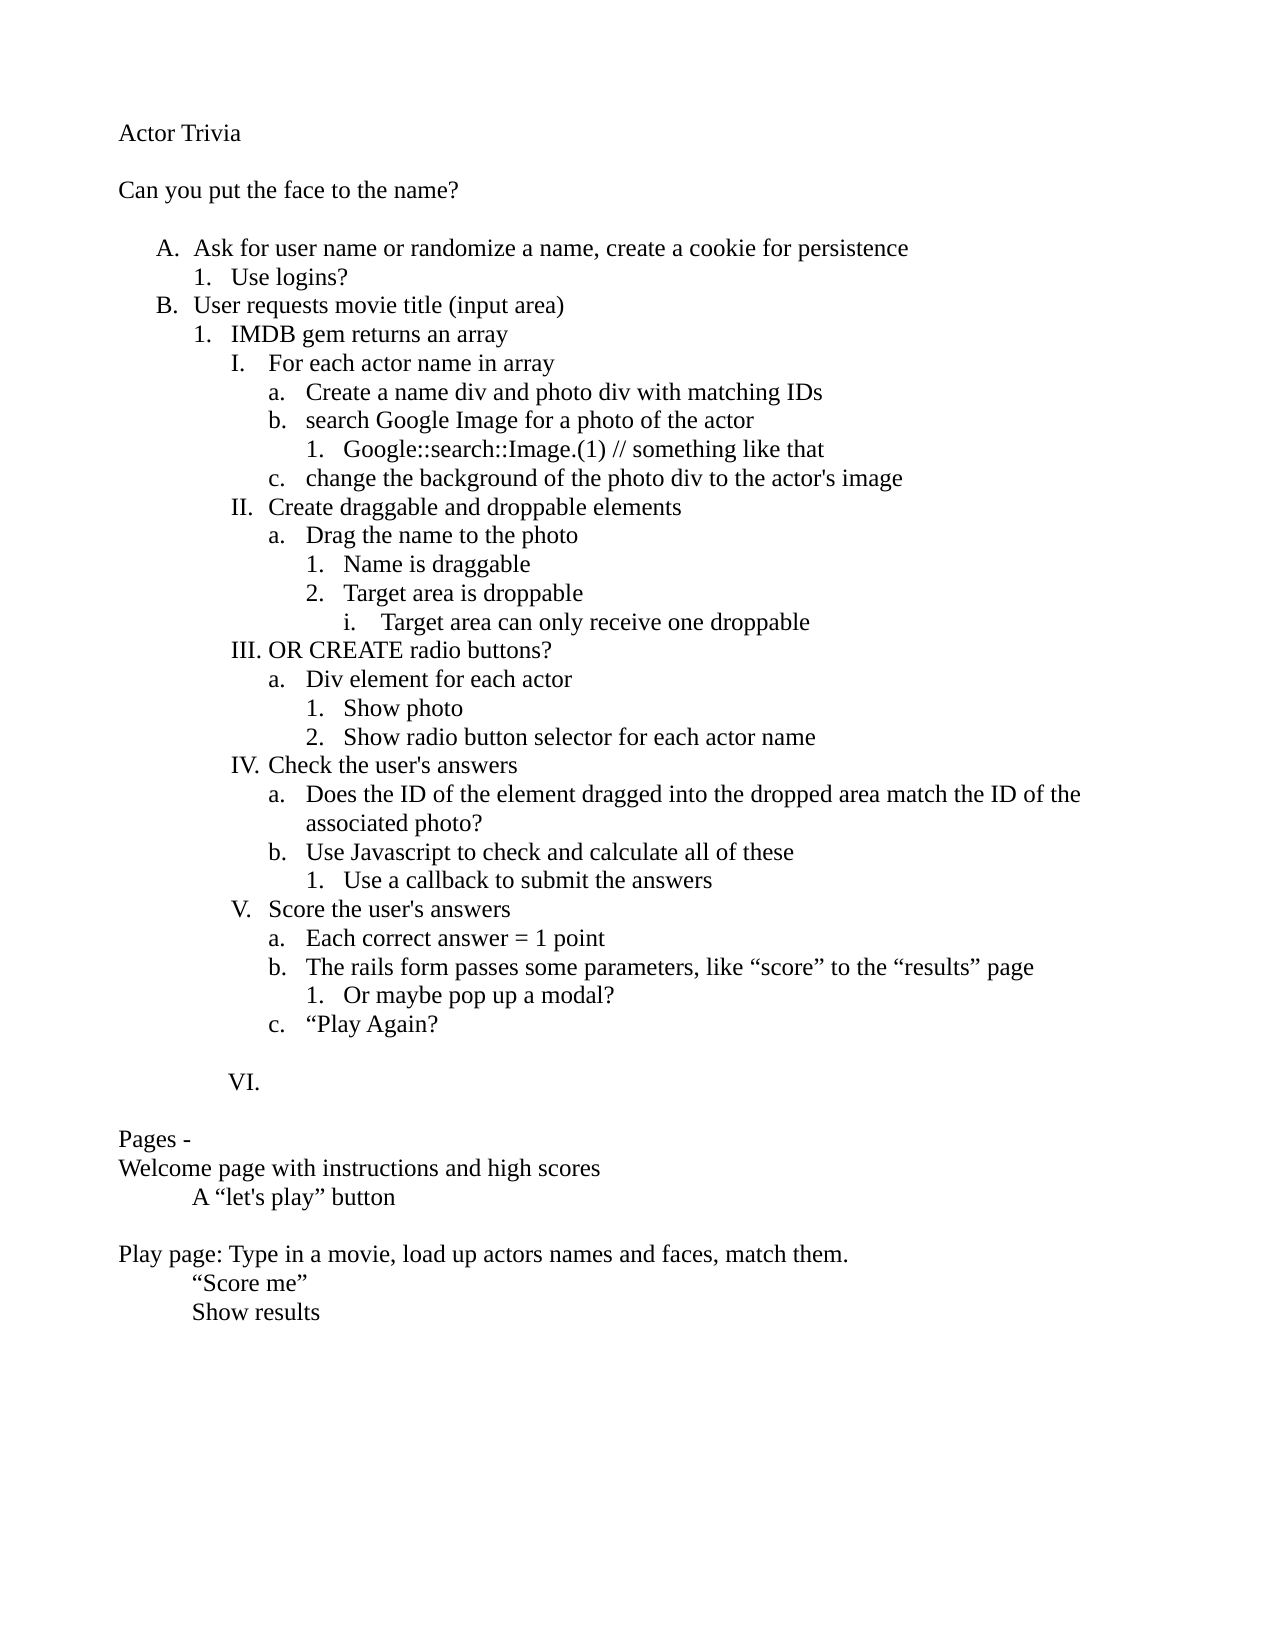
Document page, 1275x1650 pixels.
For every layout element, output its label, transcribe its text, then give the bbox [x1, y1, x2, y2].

list Drag the name to the photo [268, 521, 1157, 549]
text A “let's play” button [118, 1182, 1157, 1211]
text “Score me” [118, 1268, 1157, 1297]
list Score the user's answers [231, 894, 1157, 923]
text Pages - [118, 1124, 1157, 1153]
list search Google Image for a photo of the actor [268, 406, 1157, 434]
list The rails form passes some parameters, like “score” to the “results” page [268, 952, 1157, 981]
text Play page: Type in a movie, load up actors names and faces, match them. [118, 1239, 1157, 1268]
list Create a name div and photo div with matching IDs [268, 377, 1157, 406]
list Each correct answer = 1 point [268, 923, 1157, 952]
list Target area is droppable [306, 578, 1157, 607]
list Does the ID of the element dragged into the dropped area match the ID of the associated photo? [268, 779, 1157, 837]
list Use a callback to submit the answers [306, 866, 1157, 894]
list Target area can only receive one droppable [343, 607, 1157, 636]
list Name is draggable [306, 549, 1157, 578]
list Google::search::Image.(1) // something like that [306, 434, 1157, 463]
list Div element for each actor [268, 664, 1157, 693]
list Or maybe pop up a modal? [306, 981, 1157, 1009]
text Actor Trivia [118, 118, 1157, 147]
list Show radio button selector for each actor name [306, 722, 1157, 751]
list For each actor name in array [231, 348, 1157, 377]
list Show photo [306, 693, 1157, 722]
list OR CREATE radio buttons? [231, 636, 1157, 664]
list Create draggable and droppable elements [231, 492, 1157, 521]
list change the background of the photo div to the actor's image [268, 463, 1157, 492]
text Show results [118, 1297, 1157, 1326]
list Use Javascript to check and calculate all of these [268, 837, 1157, 866]
list Ask for user name or randomize a name, create a cookie for persistence [156, 233, 1157, 262]
list User requests movie title (input area) [156, 291, 1157, 319]
text Can you put the face to the name? [118, 176, 1157, 204]
list IMDB gem returns an array [193, 319, 1157, 348]
list Check the user's answers [231, 751, 1157, 779]
list Use logins? [193, 262, 1157, 291]
text Welcome page with instructions and high scores [118, 1153, 1157, 1182]
list “Play Again? [268, 1009, 1157, 1038]
